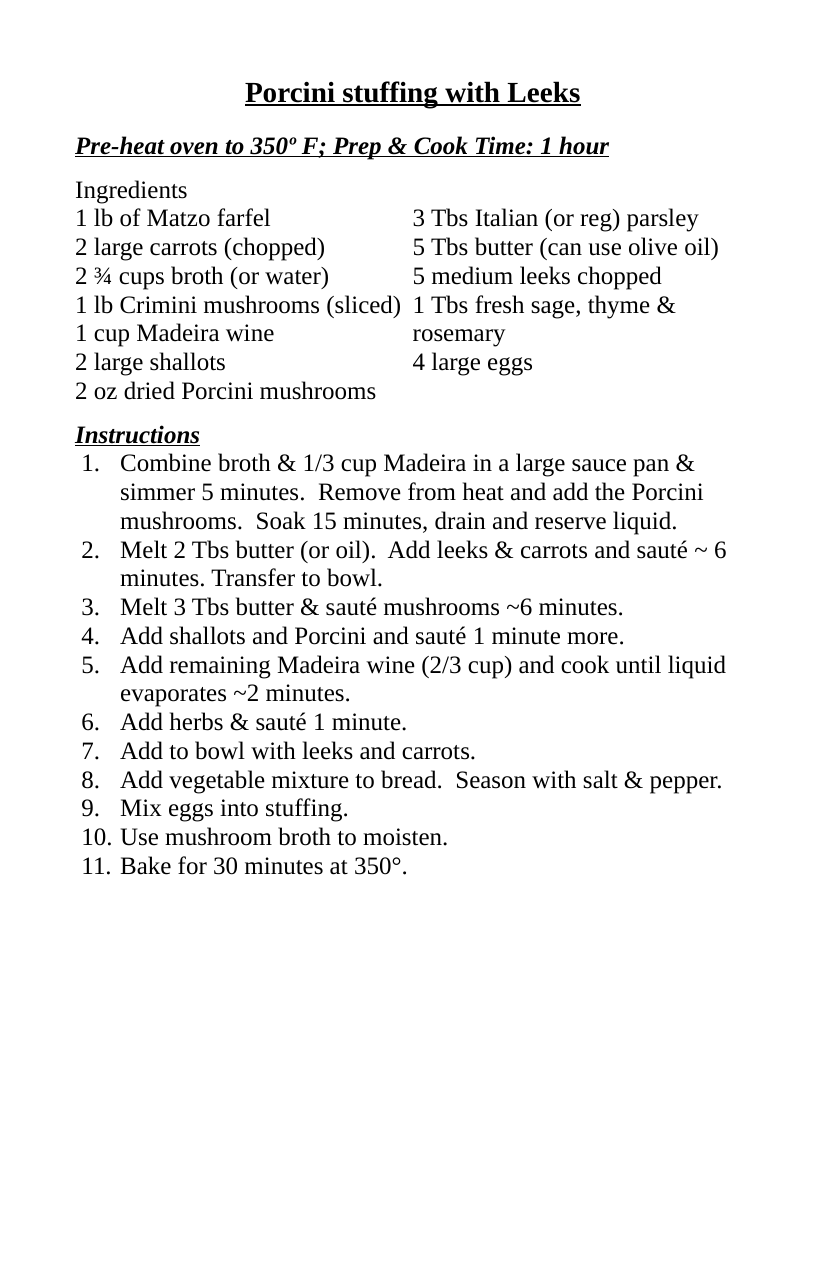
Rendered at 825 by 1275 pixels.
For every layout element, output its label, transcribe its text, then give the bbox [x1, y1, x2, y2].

text 1 lb Crimini mushrooms (sliced) [75, 290, 412, 318]
list Add to bowl with leeks and carrots. [75, 736, 750, 765]
text 1 lb of Matzo farfel [75, 203, 412, 232]
text 2 ¾ cups broth (or water) [75, 261, 412, 290]
text 2 large shallots [75, 347, 412, 376]
list Mix eggs into stuffing. [75, 793, 750, 822]
list Add herbs & sauté 1 minute. [75, 707, 750, 736]
list Melt 3 Tbs butter & sauté mushrooms ~6 minutes. [75, 592, 750, 621]
list Add remaining Madeira wine (2/3 cup) and cook until liquid evaporates ~2 minutes. [75, 650, 750, 707]
text Ingredients [75, 175, 750, 203]
text 1 Tbs fresh sage, thyme & rosemary [412, 290, 750, 347]
list Melt 2 Tbs butter (or oil). Add leeks & carrots and sauté ~ 6 minutes. Transfer to bowl. [75, 535, 750, 592]
text 3 Tbs Italian (or reg) parsley [412, 203, 750, 232]
text 1 cup Madeira wine [75, 318, 412, 347]
subtitle Pre-heat oven to 350º F; Prep & Cook Time: 1 hour [75, 131, 750, 160]
list Add shallots and Porcini and sauté 1 minute more. [75, 621, 750, 650]
list Use mushroom broth to moisten. [75, 822, 750, 851]
text 4 large eggs [412, 347, 750, 376]
list Add vegetable mixture to bread. Season with salt & pepper. [75, 765, 750, 793]
text 2 large carrots (chopped) [75, 232, 412, 261]
list Bake for 30 minutes at 350°. [75, 851, 750, 880]
subtitle Instructions [75, 420, 750, 448]
text 2 oz dried Porcini mushrooms [75, 376, 412, 405]
list Combine broth & 1/3 cup Madeira in a large sauce pan & simmer 5 minutes. Remove from heat and add the Porcini mushrooms. Soak 15 minutes, drain and reserve liquid. [75, 448, 750, 535]
text 5 Tbs butter (can use olive oil) [412, 232, 750, 261]
subtitle Porcini stuffing with Leeks [75, 75, 750, 108]
text 5 medium leeks chopped [412, 261, 750, 290]
